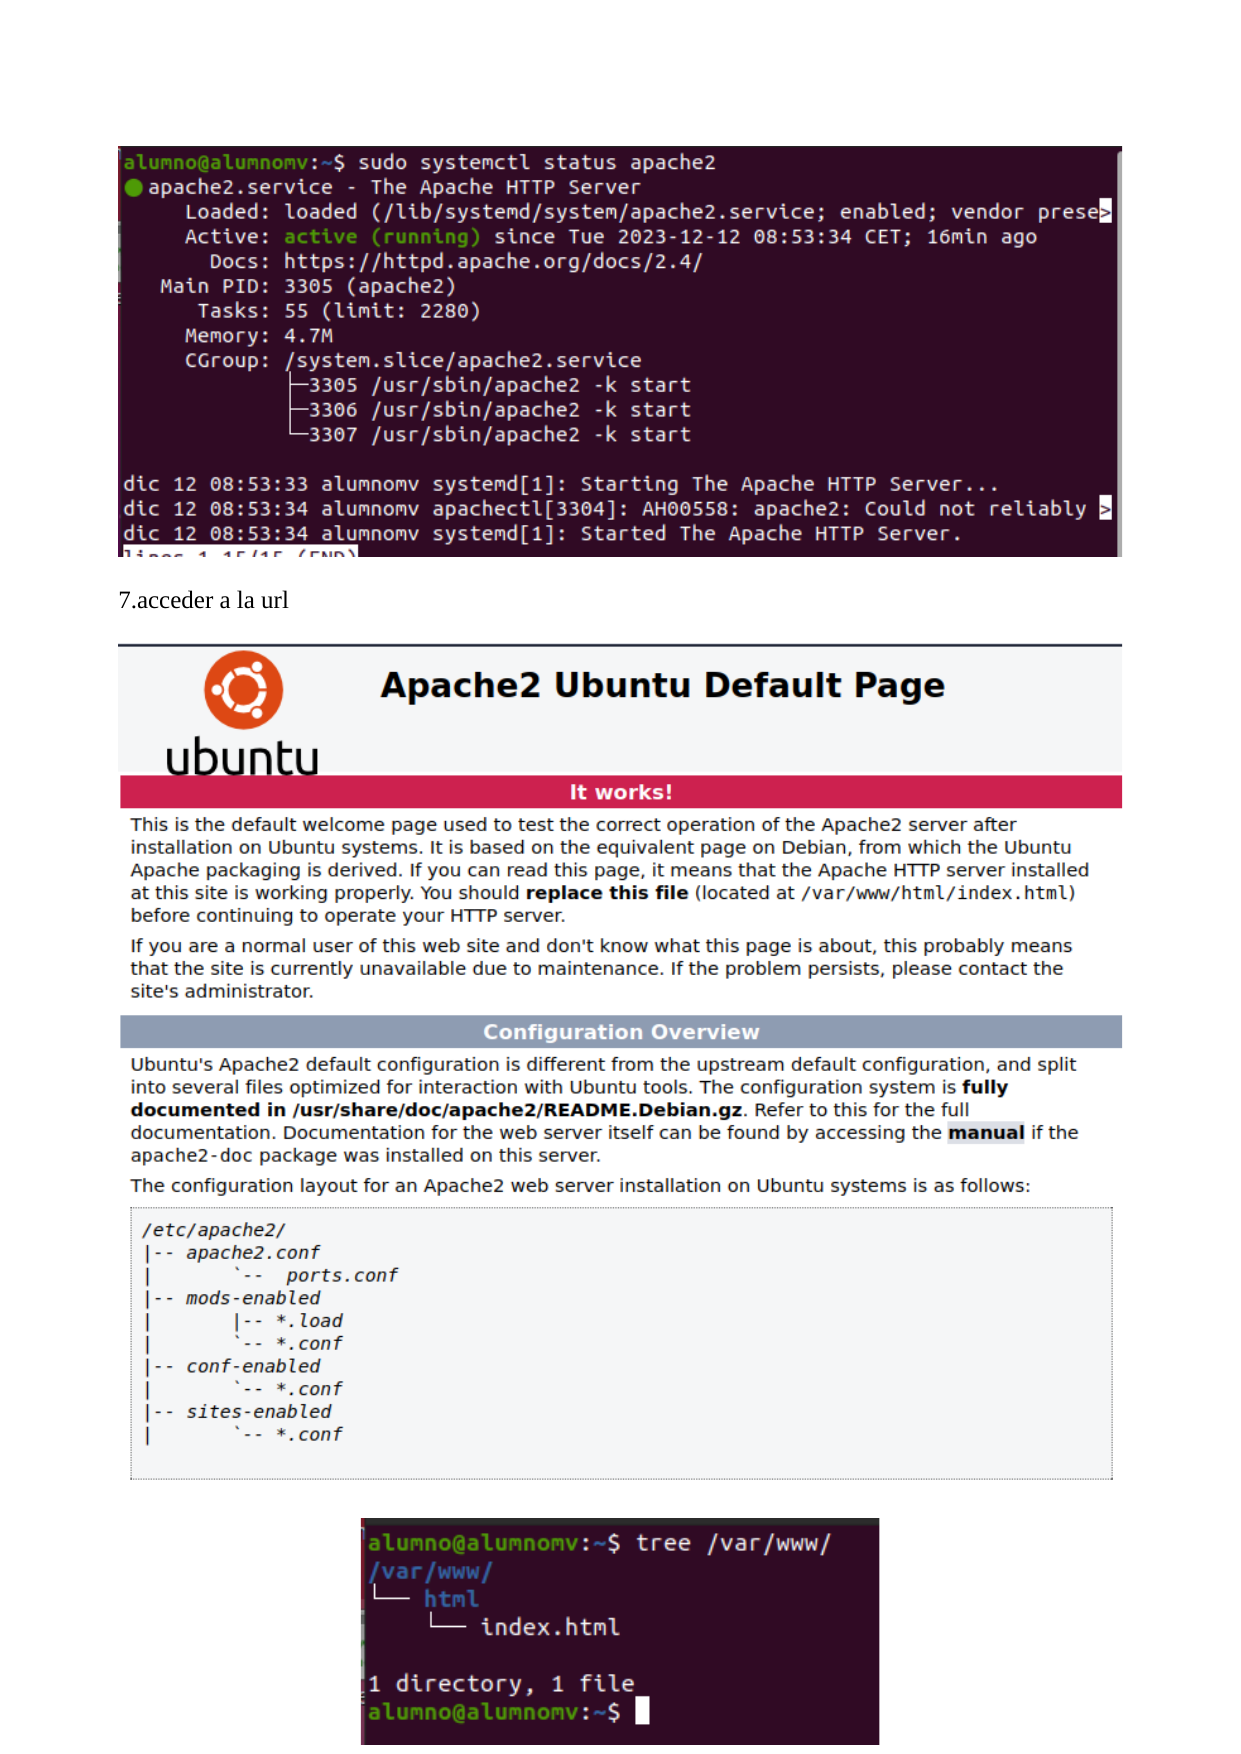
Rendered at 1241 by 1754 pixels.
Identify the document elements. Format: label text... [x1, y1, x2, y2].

picture [118, 146, 1123, 557]
text 7.acceder a la url [118, 586, 1122, 614]
picture [360, 1518, 880, 1745]
picture [118, 643, 1123, 1490]
